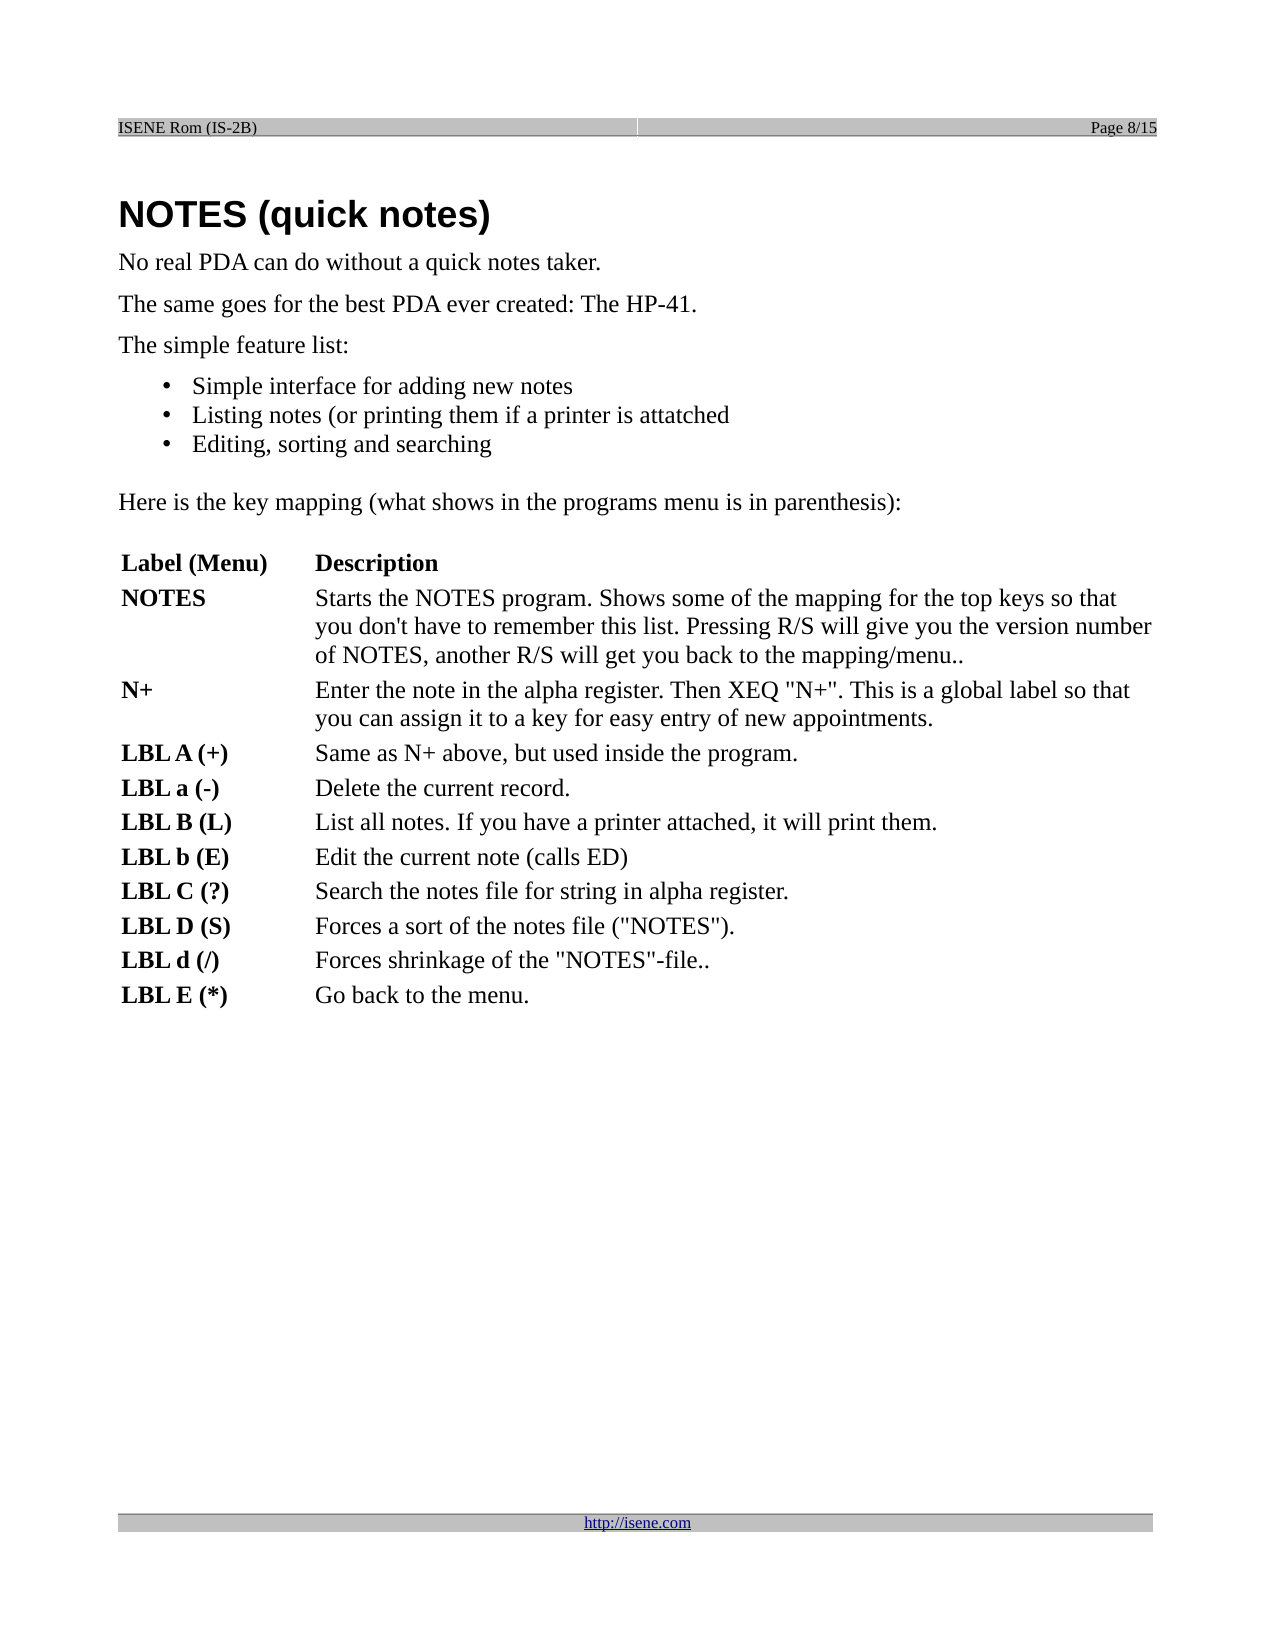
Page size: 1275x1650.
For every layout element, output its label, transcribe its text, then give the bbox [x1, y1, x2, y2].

list Editing, sorting and searching [162, 429, 1157, 457]
table_header Description [312, 545, 1157, 580]
list Listing notes (or printing them if a printer is attatched [162, 400, 1157, 429]
table_cell Forces shrinkage of the "NOTES"-file.. [312, 943, 1157, 977]
table_cell Delete the current record. [312, 770, 1157, 804]
list Simple interface for adding new notes [162, 371, 1157, 400]
table_cell LBL a (-) [118, 770, 312, 804]
table_cell List all notes. If you have a printer attached, it will print them. [312, 804, 1157, 839]
table_cell Edit the current note (calls ED) [312, 839, 1157, 873]
table_header Label (Menu) [118, 545, 312, 580]
table_cell Same as N+ above, but used inside the program. [312, 735, 1157, 770]
table_cell NOTES [118, 580, 312, 672]
table_cell N+ [118, 672, 312, 735]
table_cell LBL A (+) [118, 735, 312, 770]
table_cell LBL D (S) [118, 908, 312, 943]
table_cell LBL C (?) [118, 874, 312, 908]
table_cell Go back to the menu. [312, 977, 1157, 1012]
text The simple feature list: [118, 330, 1157, 359]
table_cell Forces a sort of the notes file ("NOTES"). [312, 908, 1157, 943]
table_cell Search the notes file for string in alpha register. [312, 874, 1157, 908]
subtitle NOTES (quick notes) [118, 192, 1157, 235]
table_cell Enter the note in the alpha register. Then XEQ "N+". This is a global label so that you can assign it to a key for easy entry of new appointments. [312, 672, 1157, 735]
table_cell LBL E (*) [118, 977, 312, 1012]
table_cell LBL b (E) [118, 839, 312, 873]
table_cell Starts the NOTES program. Shows some of the mapping for the top keys so that you don't have to remember this list. Pressing R/S will give you the version number of NOTES, another R/S will get you back to the mapping/menu.. [312, 580, 1157, 672]
table_cell LBL B (L) [118, 804, 312, 839]
text No real PDA can do without a quick notes taker. [118, 247, 1157, 276]
table_cell LBL d (/) [118, 943, 312, 977]
text The same goes for the best PDA ever created: The HP-41. [118, 289, 1157, 317]
text Here is the key mapping (what shows in the programs menu is in parenthesis): [118, 487, 1157, 516]
